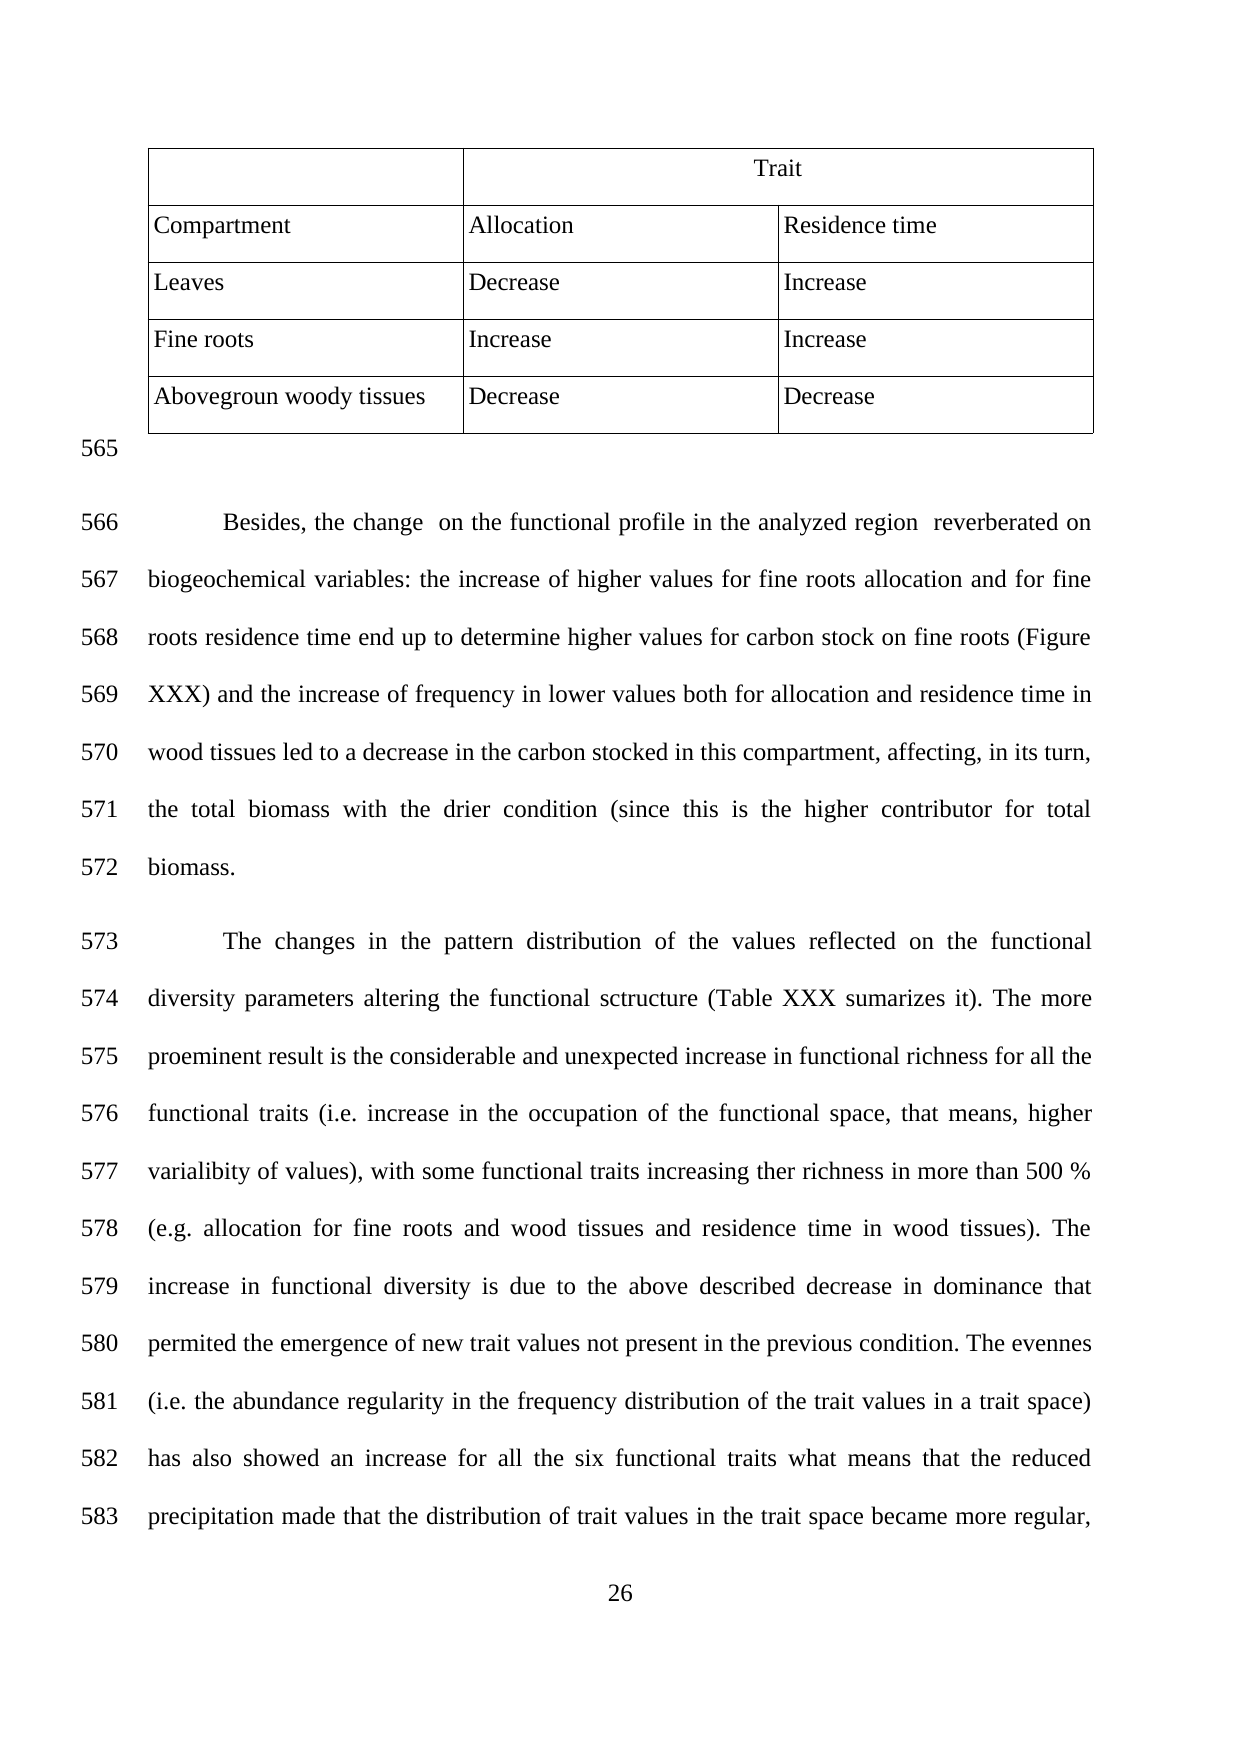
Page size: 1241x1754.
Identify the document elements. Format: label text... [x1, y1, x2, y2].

text Besides, the change on the functional profile in the analyzed region reverberated on biogeochemical variables: the increase of higher values for fine roots allocation and for fine roots residence time end up to determine higher values for carbon stock on fine roots (Figure XXX) and the increase of frequency in lower values both for allocation and residence time in wood tissues led to a decrease in the carbon stocked in this compartment, affecting, in its turn, the total biomass with the drier condition (since this is the higher contributor for total biomass. [148, 507, 1093, 881]
table_cell Decrease [464, 377, 778, 432]
table_cell Decrease [464, 263, 778, 318]
table_cell Abovegroun woody tissues [149, 377, 463, 432]
table_cell Increase [464, 320, 778, 376]
table_header [149, 149, 463, 204]
table_cell Fine roots [149, 320, 463, 376]
table_cell Increase [779, 263, 1093, 318]
table_cell Increase [779, 320, 1093, 376]
table_cell Allocation [464, 206, 778, 262]
table_cell Decrease [779, 377, 1093, 432]
table_cell Residence time [779, 206, 1093, 262]
table_cell Leaves [149, 263, 463, 318]
table_cell Compartment [149, 206, 463, 262]
text The changes in the pattern distribution of the values reflected on the functional diversity parameters altering the functional sctructure (Table XXX sumarizes it). The more proeminent result is the considerable and unexpected increase in functional richness for all the functional traits (i.e. increase in the occupation of the functional space, that means, higher varialibity of values), with some functional traits increasing ther richness in more than 500 % (e.g. allocation for fine roots and wood tissues and residence time in wood tissues). The increase in functional diversity is due to the above described decrease in dominance that permited the emergence of new trait values not present in the previous condition. The evennes (i.e. the abundance regularity in the frequency distribution of the trait values in a trait space) has also showed an increase for all the six functional traits what means that the reduced precipitation made that the distribution of trait values in the trait space became more regular, [148, 926, 1093, 1530]
table_header Trait [464, 149, 1093, 204]
